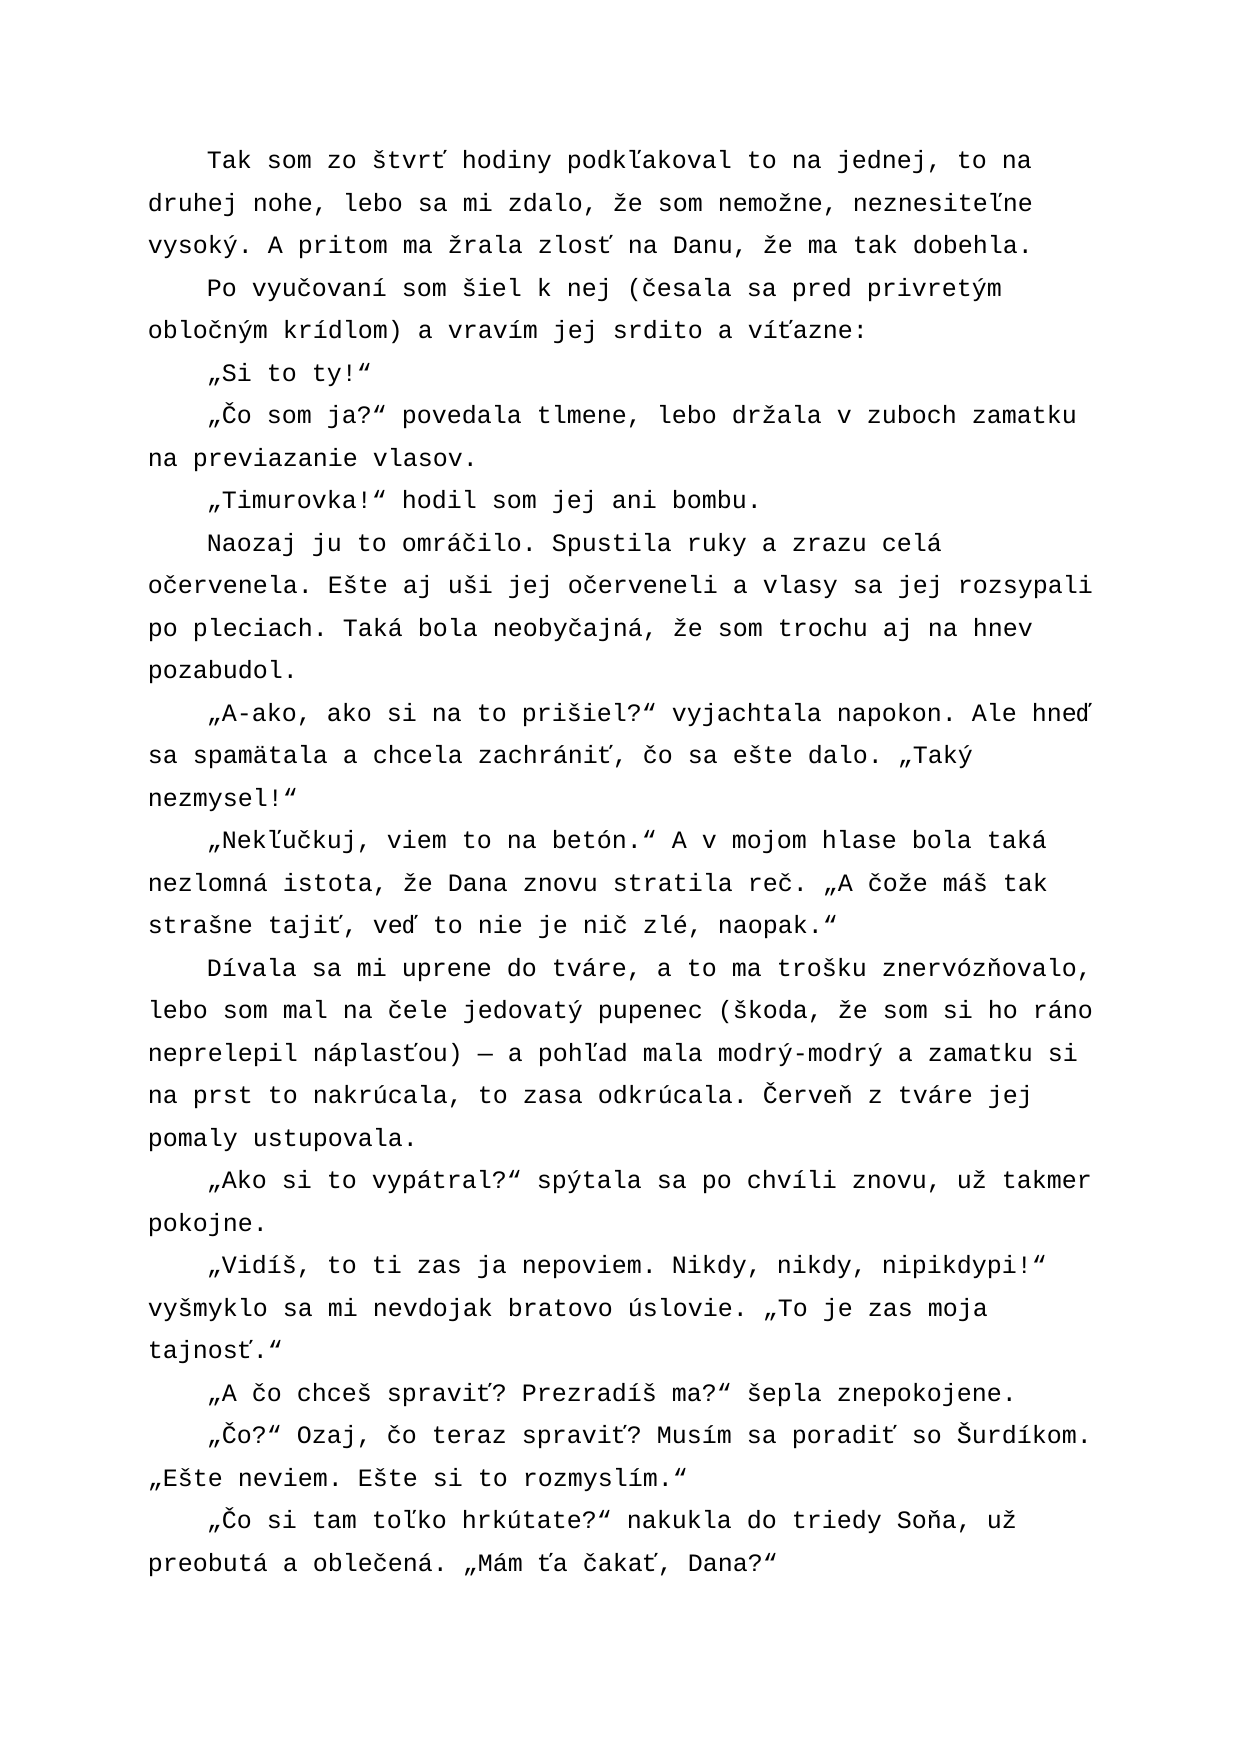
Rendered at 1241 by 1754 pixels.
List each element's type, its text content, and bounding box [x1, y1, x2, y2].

text „Čo?“ Ozaj, čo teraz spraviť? Musím sa poradiť so Šurdíkom. „Ešte neviem. Ešte si to rozmyslím.“ [148, 1423, 1093, 1493]
text „Čo si tam toľko hrkútate?“ nakukla do triedy Soňa, už preobutá a oblečená. „Mám ťa čakať, Dana?“ [148, 1508, 1093, 1578]
text „Čo som ja?“ povedala tlmene, lebo držala v zuboch zamatku na previazanie vlasov. [148, 403, 1093, 473]
text „Nekľučkuj, viem to na betón.“ A v mojom hlase bola taká nezlomná istota, že Dana znovu stratila reč. „A čože máš tak strašne tajiť, veď to nie je nič zlé, naopak.“ [148, 828, 1093, 941]
text Po vyučovaní som šiel k nej (česala sa pred privretým obločným krídlom) a vravím jej srdito a víťazne: [148, 275, 1093, 346]
text „A-ako, ako si na to prišiel?“ vyjachtala napokon. Ale hneď sa spamätala a chcela zachrániť, čo sa ešte dalo. „Taký nezmysel!“ [148, 700, 1093, 813]
text Naozaj ju to omráčilo. Spustila ruky a zrazu celá očervenela. Ešte aj uši jej očerveneli a vlasy sa jej rozsypali po pleciach. Taká bola neobyčajná, že som trochu aj na hnev pozabudol. [148, 530, 1093, 686]
text Dívala sa mi uprene do tváre, a to ma trošku znervózňovalo, lebo som mal na čele jedovatý pupenec (škoda, že som si ho ráno neprelepil náplasťou) — a pohľad mala modrý-modrý a zamatku si na prst to nakrúcala, to zasa odkrúcala. Červeň z tváre jej pomaly ustupovala. [148, 955, 1093, 1153]
text Tak som zo štvrť hodiny podkľakoval to na jednej, to na druhej nohe, lebo sa mi zdalo, že som nemožne, neznesiteľne vysoký. A pritom ma žrala zlosť na Danu, že ma tak dobehla. [148, 148, 1093, 261]
text „A čo chceš spraviť? Prezradíš ma?“ šepla znepokojene. [148, 1380, 1093, 1408]
text „Timurovka!“ hodil som jej ani bombu. [148, 488, 1093, 516]
text „Ako si to vypátral?“ spýtala sa po chvíli znovu, už takmer pokojne. [148, 1168, 1093, 1238]
text „Vidíš, to ti zas ja nepoviem. Nikdy, nikdy, nipikdypi!“ vyšmyklo sa mi nevdojak bratovo úslovie. „To je zas moja tajnosť.“ [148, 1253, 1093, 1366]
text „Si to ty!“ [148, 360, 1093, 388]
